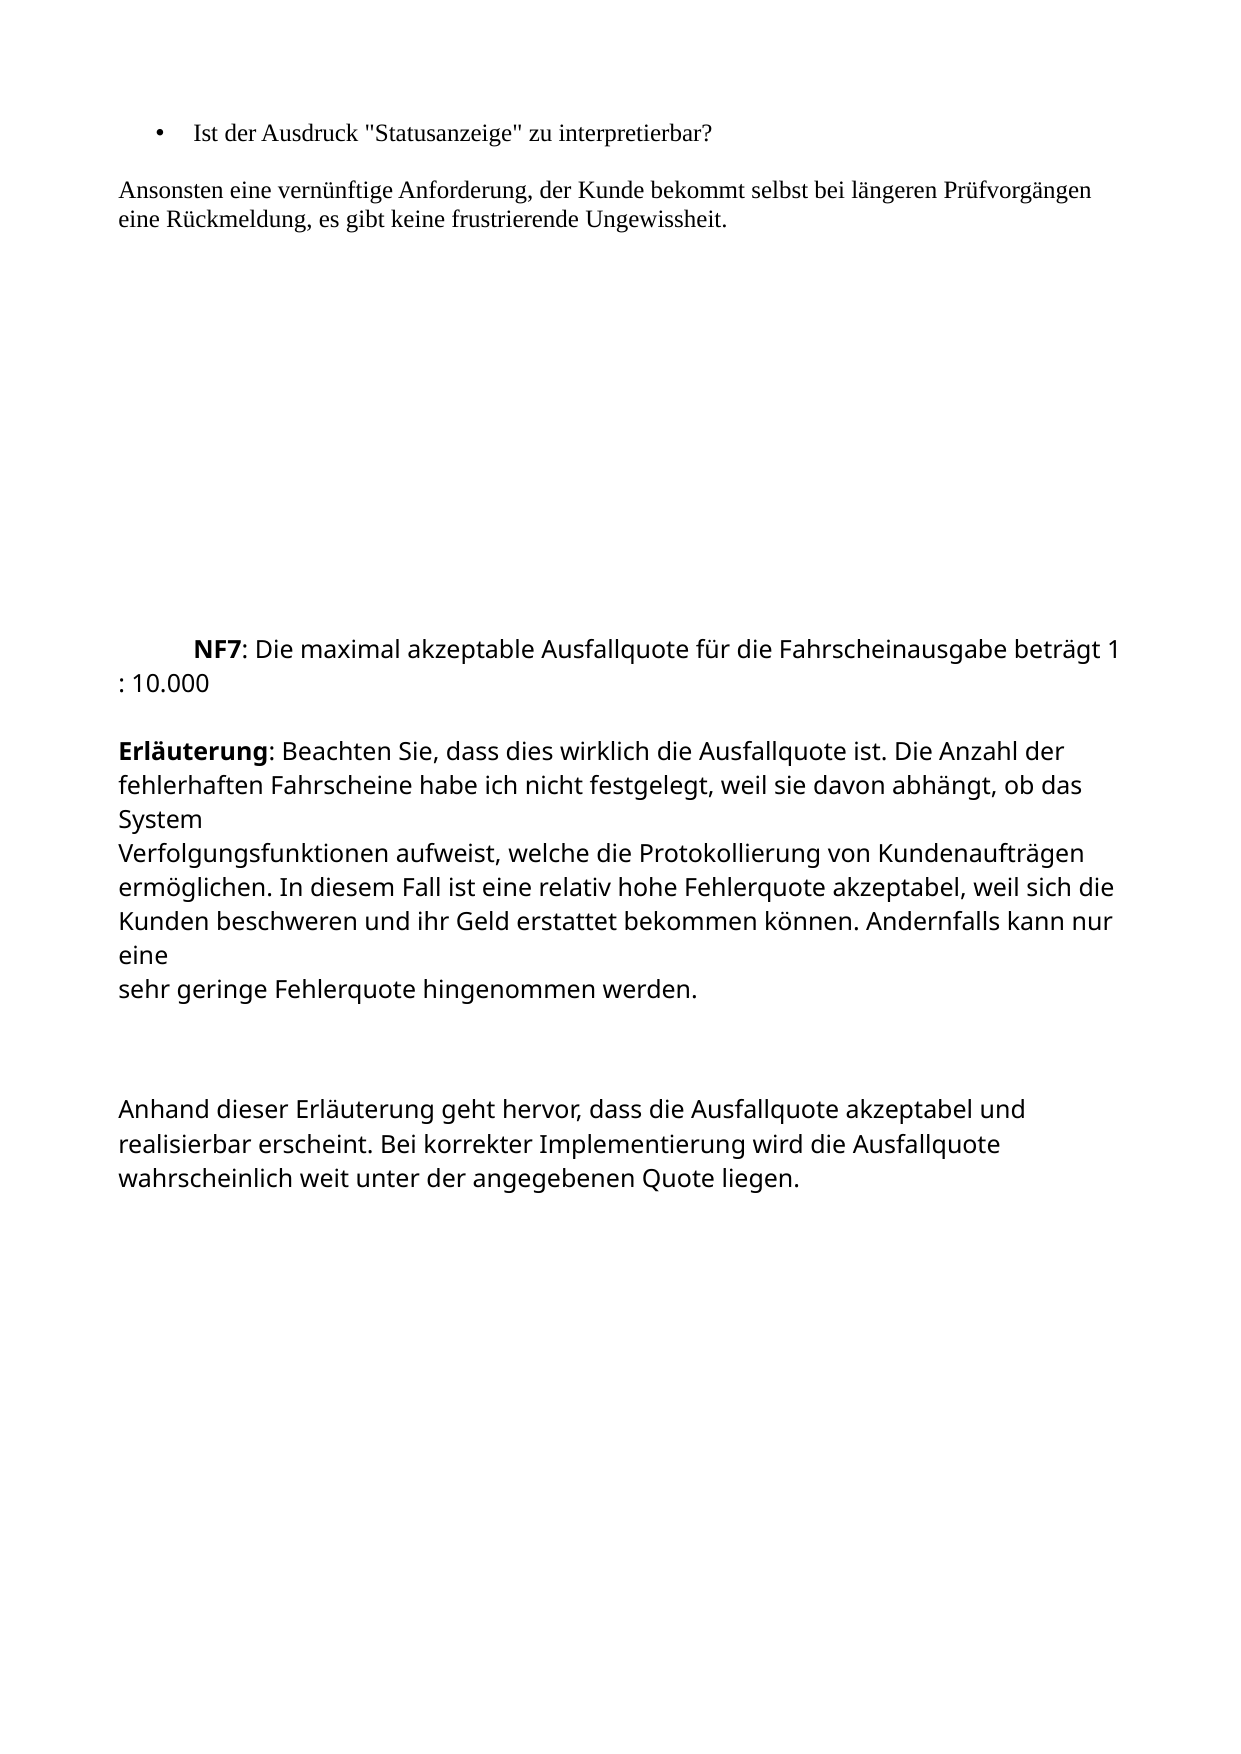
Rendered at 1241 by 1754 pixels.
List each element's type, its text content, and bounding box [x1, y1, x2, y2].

text Verfolgungsfunktionen aufweist, welche die Protokollierung von Kundenaufträgen [118, 836, 1122, 870]
text Kunden beschweren und ihr Geld erstattet bekommen können. Andernfalls kann nur eine [118, 904, 1122, 972]
text fehlerhaften Fahrscheine habe ich nicht festgelegt, weil sie davon abhängt, ob das System [118, 767, 1122, 836]
text Anhand dieser Erläuterung geht hervor, dass die Ausfallquote akzeptabel und realisierbar erscheint. Bei korrekter Implementierung wird die Ausfallquote wahrscheinlich weit unter der angegebenen Quote liegen. [118, 1092, 1122, 1194]
text NF7: Die maximal akzeptable Ausfallquote für die Fahrscheinausgabe beträgt 1 : 10.000 [118, 631, 1122, 699]
list Ist der Ausdruck "Statusanzeige" zu interpretierbar? [156, 118, 1122, 147]
text sehr geringe Fehlerquote hingenommen werden. [118, 972, 1122, 1006]
text Erläuterung: Beachten Sie, dass dies wirklich die Ausfallquote ist. Die Anzahl der [118, 733, 1122, 767]
text Ansonsten eine vernünftige Anforderung, der Kunde bekommt selbst bei längeren Prüfvorgängen eine Rückmeldung, es gibt keine frustrierende Ungewissheit. [118, 176, 1122, 233]
text ermöglichen. In diesem Fall ist eine relativ hohe Fehlerquote akzeptabel, weil sich die [118, 870, 1122, 904]
